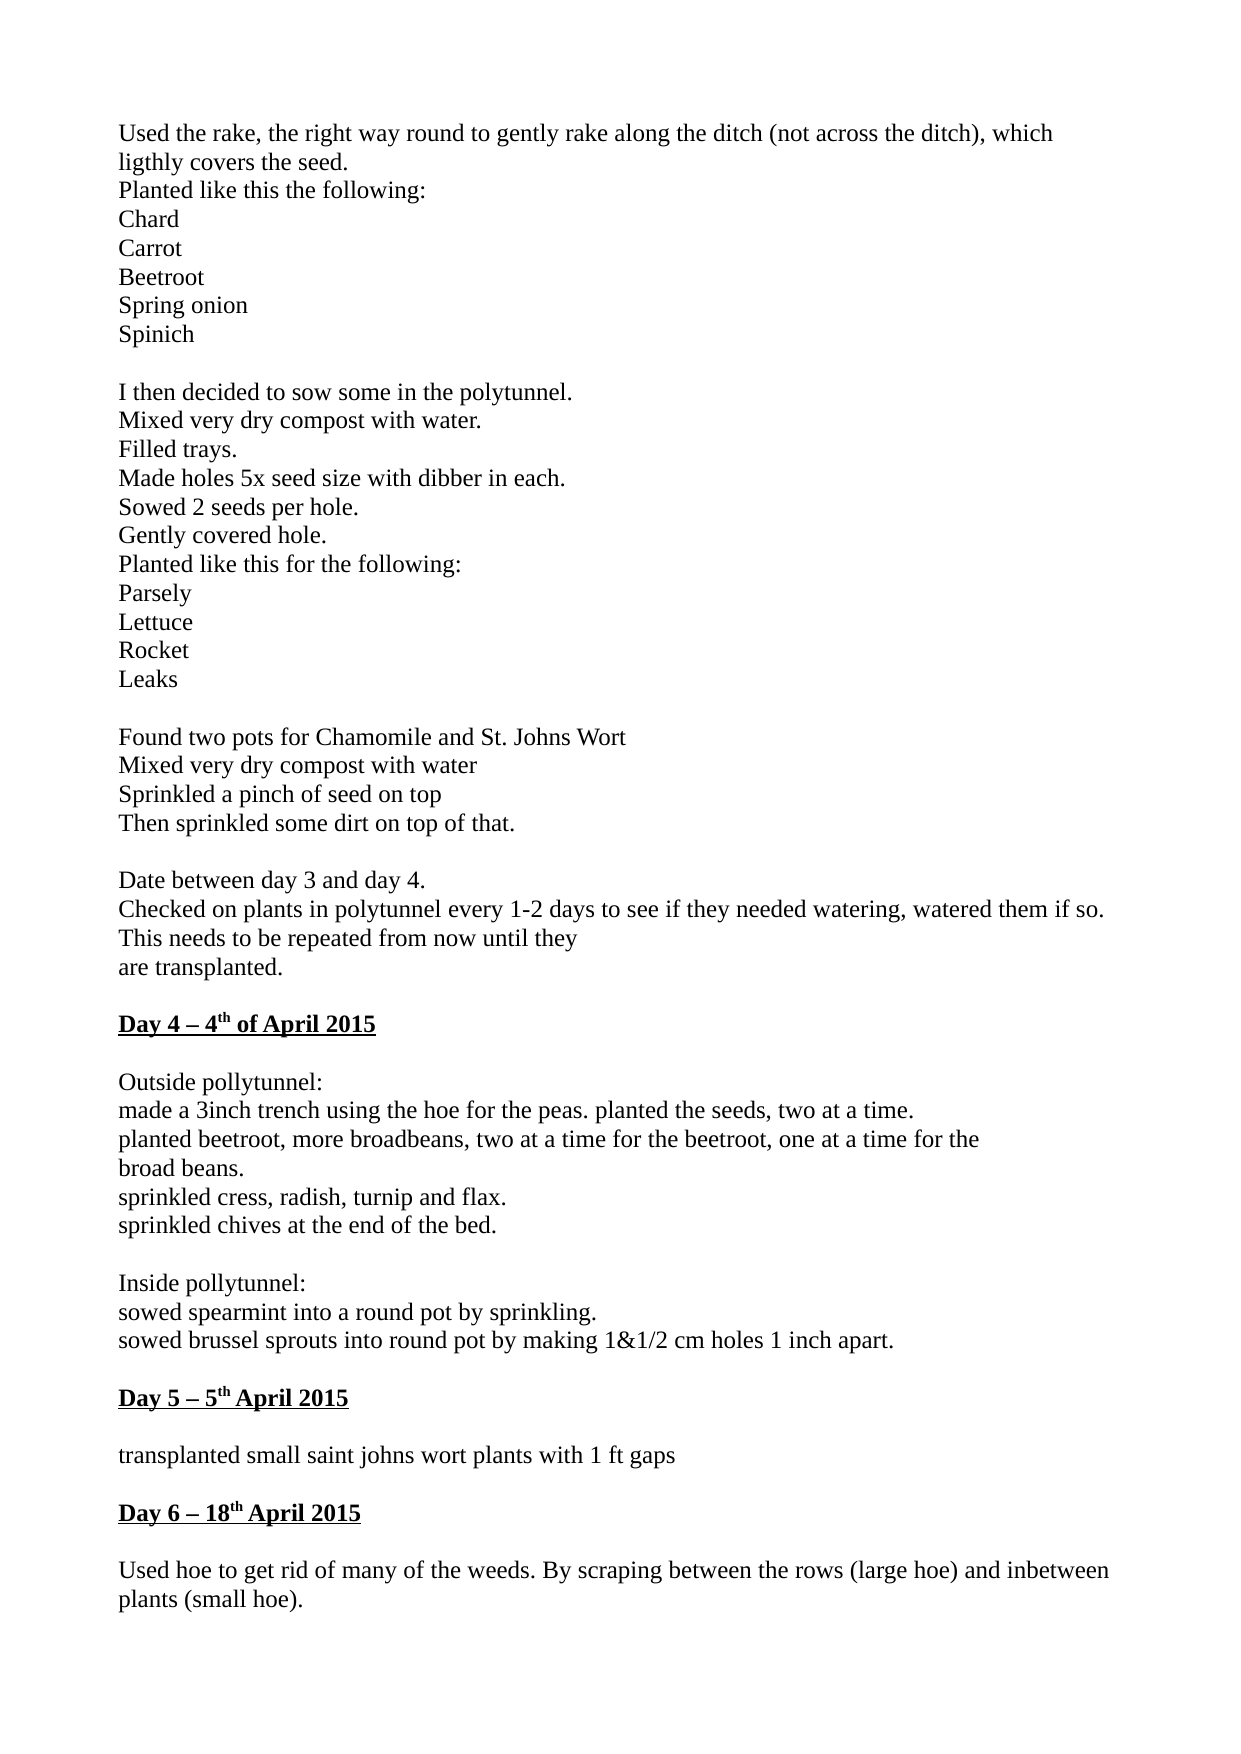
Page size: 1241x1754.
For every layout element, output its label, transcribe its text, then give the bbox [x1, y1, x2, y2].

text sowed spearmint into a round pot by sprinkling. [118, 1297, 1122, 1326]
text Planted like this for the following: [118, 549, 1122, 578]
text Used the rake, the right way round to gently rake along the ditch (not across the ditch), which ligthly covers the seed. [118, 118, 1122, 176]
text Spinich [118, 319, 1122, 348]
text Found two pots for Chamomile and St. Johns Wort [118, 722, 1122, 751]
text Sowed 2 seeds per hole. [118, 492, 1122, 521]
text Carrot [118, 233, 1122, 262]
text Date between day 3 and day 4. [118, 866, 1122, 894]
text I then decided to sow some in the polytunnel. [118, 377, 1122, 406]
text Checked on plants in polytunnel every 1-2 days to see if they needed watering, watered them if so. This needs to be repeated from now until they [118, 894, 1122, 952]
text Mixed very dry compost with water. [118, 406, 1122, 434]
text sowed brussel sprouts into round pot by making 1&1/2 cm holes 1 inch apart. [118, 1326, 1122, 1354]
text Rocket [118, 636, 1122, 664]
text sprinkled chives at the end of the bed. [118, 1211, 1122, 1239]
text Filled trays. [118, 434, 1122, 463]
text Sprinkled a pinch of seed on top [118, 779, 1122, 808]
text are transplanted. [118, 952, 1122, 981]
text Chard [118, 204, 1122, 233]
text Gently covered hole. [118, 521, 1122, 549]
text Day 4 – 4th of April 2015 [118, 1009, 1122, 1038]
text Spring onion [118, 291, 1122, 319]
text Planted like this the following: [118, 176, 1122, 204]
text broad beans. [118, 1153, 1122, 1182]
text Parsely [118, 578, 1122, 607]
text Inside pollytunnel: [118, 1268, 1122, 1297]
text Then sprinkled some dirt on top of that. [118, 808, 1122, 837]
text Lettuce [118, 607, 1122, 636]
text Leaks [118, 664, 1122, 693]
text Mixed very dry compost with water [118, 751, 1122, 779]
text sprinkled cress, radish, turnip and flax. [118, 1182, 1122, 1211]
text Day 5 – 5th April 2015 [118, 1383, 1122, 1412]
text Day 6 – 18th April 2015 [118, 1498, 1122, 1527]
text Used hoe to get rid of many of the weeds. By scraping between the rows (large hoe) and inbetween plants (small hoe). [118, 1556, 1122, 1613]
text transplanted small saint johns wort plants with 1 ft gaps [118, 1441, 1122, 1469]
text planted beetroot, more broadbeans, two at a time for the beetroot, one at a time for the [118, 1124, 1122, 1153]
text made a 3inch trench using the hoe for the peas. planted the seeds, two at a time. [118, 1096, 1122, 1124]
text Outside pollytunnel: [118, 1067, 1122, 1096]
text Made holes 5x seed size with dibber in each. [118, 463, 1122, 492]
text Beetroot [118, 262, 1122, 291]
